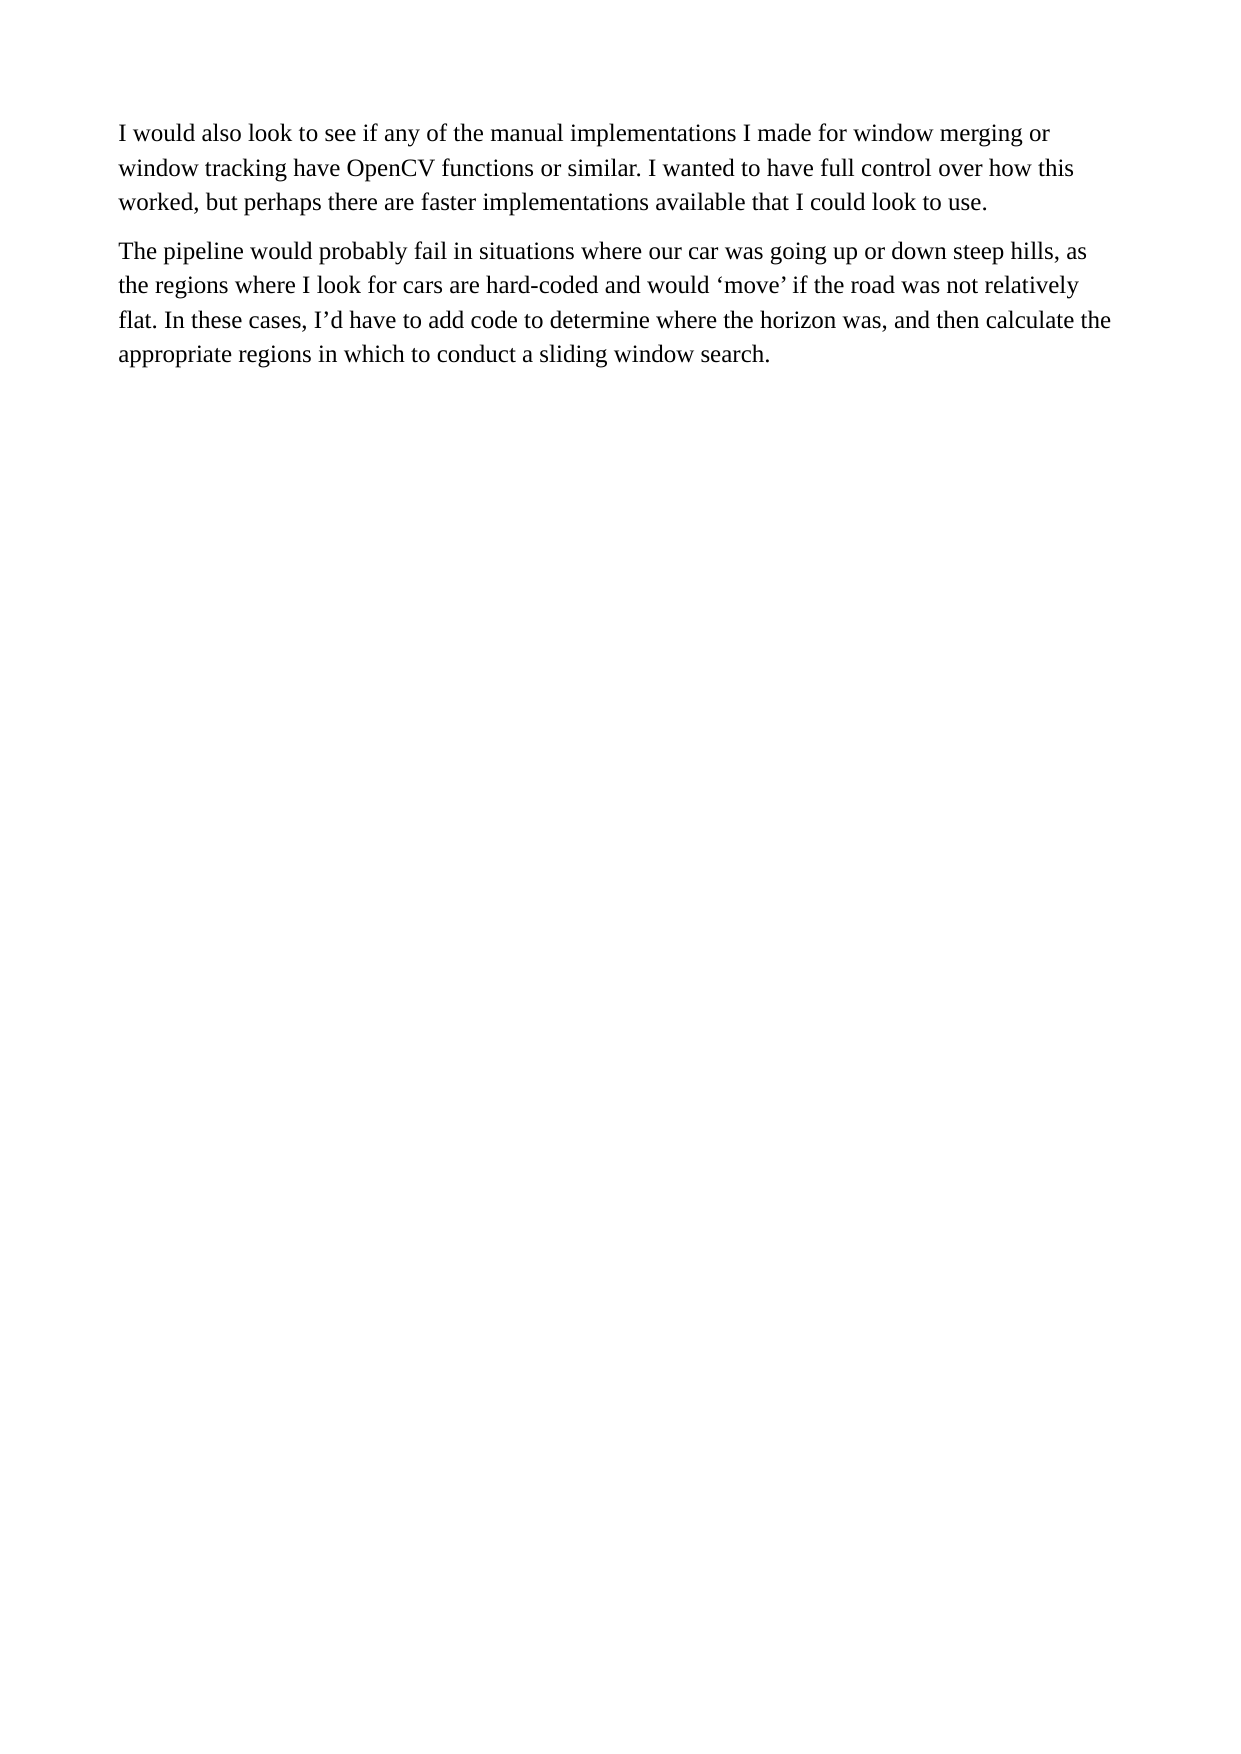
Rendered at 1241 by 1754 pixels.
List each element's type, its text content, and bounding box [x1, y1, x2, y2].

text The pipeline would probably fail in situations where our car was going up or down steep hills, as the regions where I look for cars are hard-coded and would ‘move’ if the road was not relatively flat. In these cases, I’d have to add code to determine where the horizon was, and then calculate the appropriate regions in which to conduct a sliding window search. [118, 236, 1122, 368]
text I would also look to see if any of the manual implementations I made for window merging or window tracking have OpenCV functions or similar. I wanted to have full control over how this worked, but perhaps there are faster implementations available that I could look to use. [118, 118, 1122, 216]
